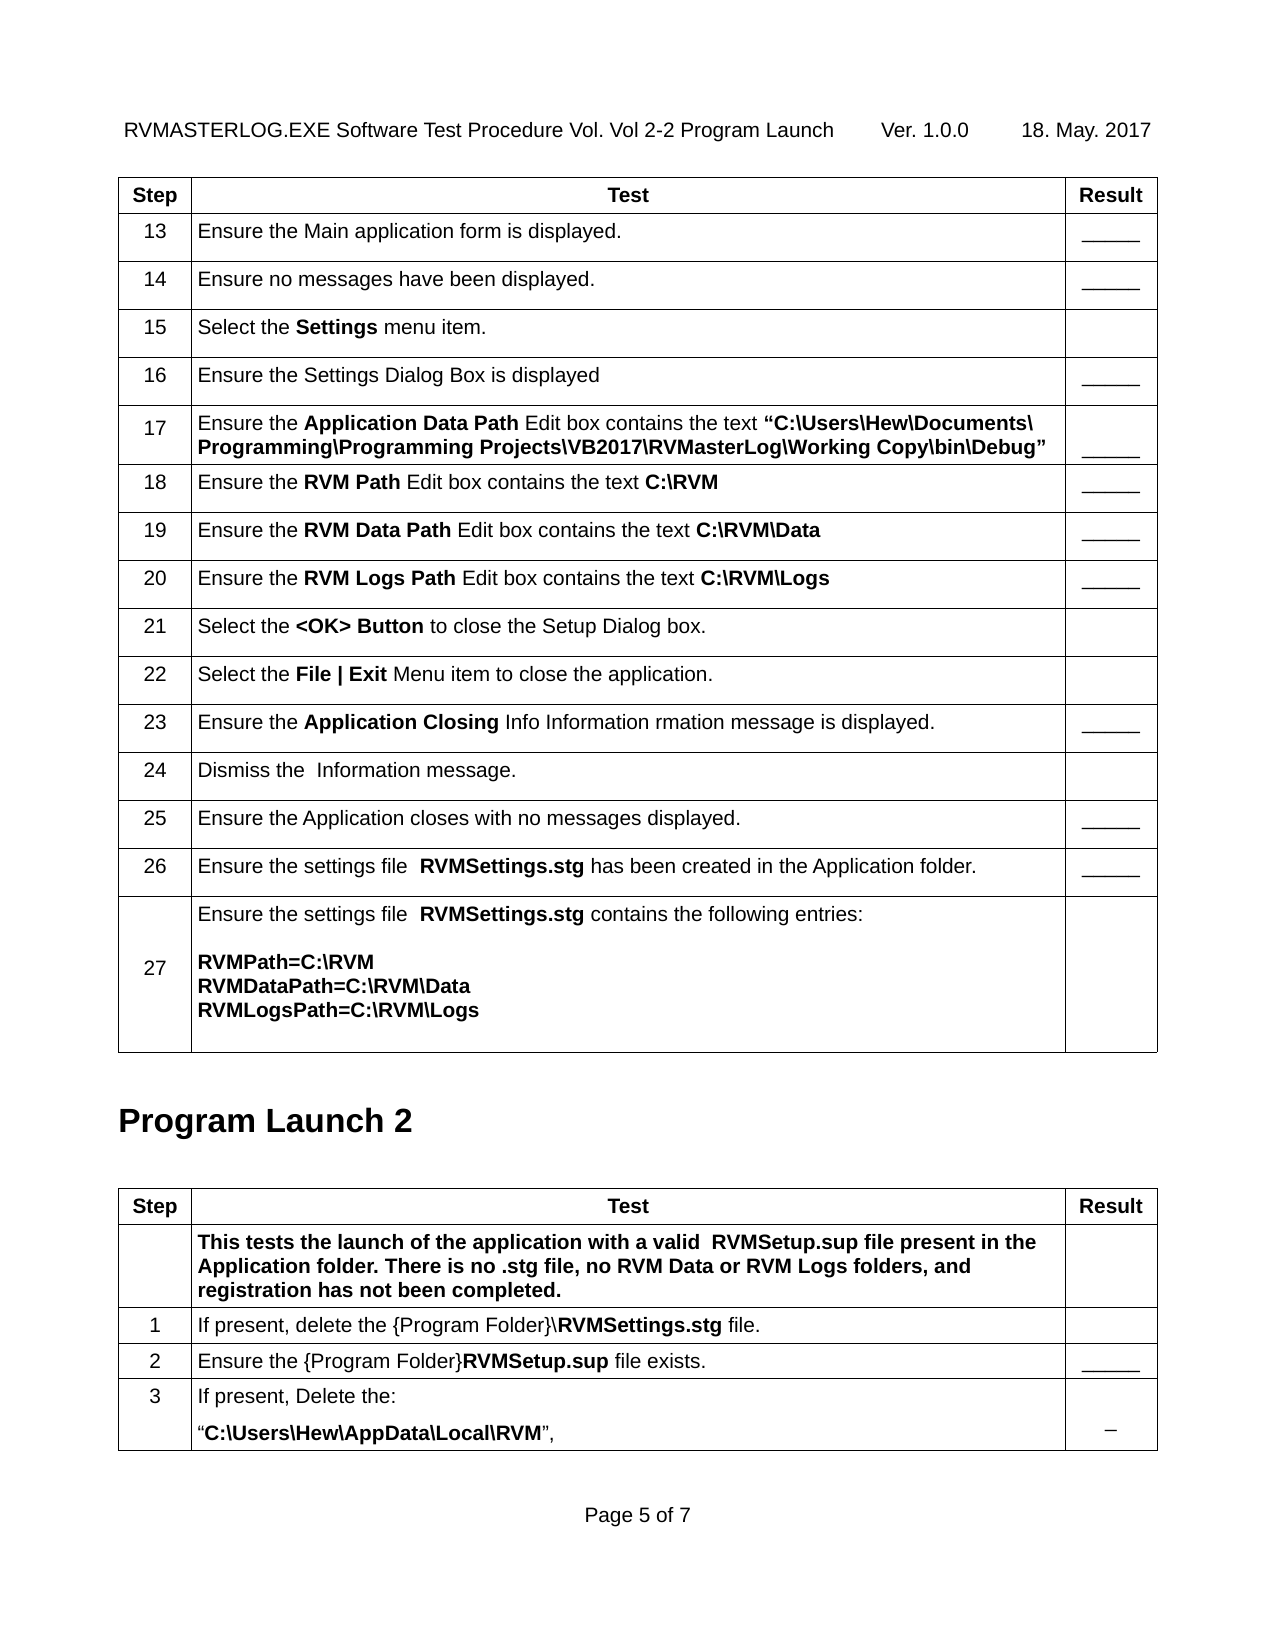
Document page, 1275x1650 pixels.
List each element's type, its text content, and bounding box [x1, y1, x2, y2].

table_cell Select the <OK> Button to close the Setup Dialog box. [192, 609, 1065, 656]
table_cell [1066, 609, 1157, 656]
table_cell _____ [1066, 705, 1157, 752]
table_cell Ensure the RVM Path Edit box contains the text C:\RVM [192, 465, 1065, 512]
table_cell Ensure the settings file RVMSettings.stg has been created in the Application folder. [192, 849, 1065, 896]
table_header Result [1066, 1189, 1157, 1224]
table_cell 22 [119, 657, 191, 704]
table_cell If present, delete the {Program Folder}\RVMSettings.stg file. [192, 1308, 1065, 1343]
table_cell Ensure the Main application form is displayed. [192, 214, 1065, 261]
table_cell 27 [119, 897, 191, 1052]
table_cell 2 [119, 1344, 191, 1378]
table_cell Ensure the Application closes with no messages displayed. [192, 801, 1065, 848]
table_cell [1066, 1225, 1157, 1307]
table_cell 1 [119, 1308, 191, 1343]
table_cell [1066, 1308, 1157, 1343]
table_header Result [1066, 178, 1157, 213]
table_cell 24 [119, 753, 191, 800]
table_cell 14 [119, 262, 191, 309]
table_header Test [192, 178, 1065, 213]
table_cell 15 [119, 310, 191, 357]
table_cell Ensure the Application Data Path Edit box contains the text “C:\Users\Hew\Documents\Programming\Programming Projects\VB2017\RVMasterLog\Working Copy\bin\Debug” [192, 406, 1065, 464]
table_cell If present, Delete the: “C:\Users\Hew\AppData\Local\RVM”, [192, 1379, 1065, 1450]
table_cell 18 [119, 465, 191, 512]
table_cell 20 [119, 561, 191, 608]
table_cell 25 [119, 801, 191, 848]
table_cell _____ [1066, 214, 1157, 261]
table_cell _____ [1066, 801, 1157, 848]
table_cell _____ [1066, 513, 1157, 560]
table_cell This tests the launch of the application with a valid RVMSetup.sup file present in the Application folder. There is no .stg file, no RVM Data or RVM Logs folders, and registration has not been completed. [192, 1225, 1065, 1307]
table_cell [1066, 310, 1157, 357]
table_cell [1066, 657, 1157, 704]
table_cell _____ [1066, 358, 1157, 405]
table_cell _____ [1066, 561, 1157, 608]
table_cell Ensure the Settings Dialog Box is displayed [192, 358, 1065, 405]
table_header Step [119, 1189, 191, 1224]
table_cell 26 [119, 849, 191, 896]
table_cell Ensure the settings file RVMSettings.stg contains the following entries: RVMPath=C:\RVM RVMDataPath=C:\RVM\Data RVMLogsPath=C:\RVM\Logs [192, 897, 1065, 1052]
table_cell _____ [1066, 262, 1157, 309]
table_cell 23 [119, 705, 191, 752]
table_cell [119, 1225, 191, 1307]
table_cell 16 [119, 358, 191, 405]
table_cell _____ [1066, 465, 1157, 512]
table_cell [1066, 897, 1157, 1052]
table_cell Ensure no messages have been displayed. [192, 262, 1065, 309]
table_cell Select the Settings menu item. [192, 310, 1065, 357]
table_cell _____ [1066, 849, 1157, 896]
table_cell 3 [119, 1379, 191, 1450]
table_cell Ensure the RVM Logs Path Edit box contains the text C:\RVM\Logs [192, 561, 1065, 608]
table_header Test [192, 1189, 1065, 1224]
table_cell Select the File | Exit Menu item to close the application. [192, 657, 1065, 704]
table_cell 13 [119, 214, 191, 261]
table_cell _____ [1066, 1344, 1157, 1378]
table_cell 17 [119, 406, 191, 464]
subtitle Program Launch 2 [118, 1101, 1157, 1139]
table_cell 21 [119, 609, 191, 656]
table_cell Dismiss the Information message. [192, 753, 1065, 800]
table_header Step [119, 178, 191, 213]
table_cell Ensure the {Program Folder}RVMSetup.sup file exists. [192, 1344, 1065, 1378]
table_cell 19 [119, 513, 191, 560]
table_cell _____ [1066, 406, 1157, 464]
table_cell _ [1066, 1379, 1157, 1450]
table_cell Ensure the RVM Data Path Edit box contains the text C:\RVM\Data [192, 513, 1065, 560]
table_cell [1066, 753, 1157, 800]
table_cell Ensure the Application Closing Info Information rmation message is displayed. [192, 705, 1065, 752]
